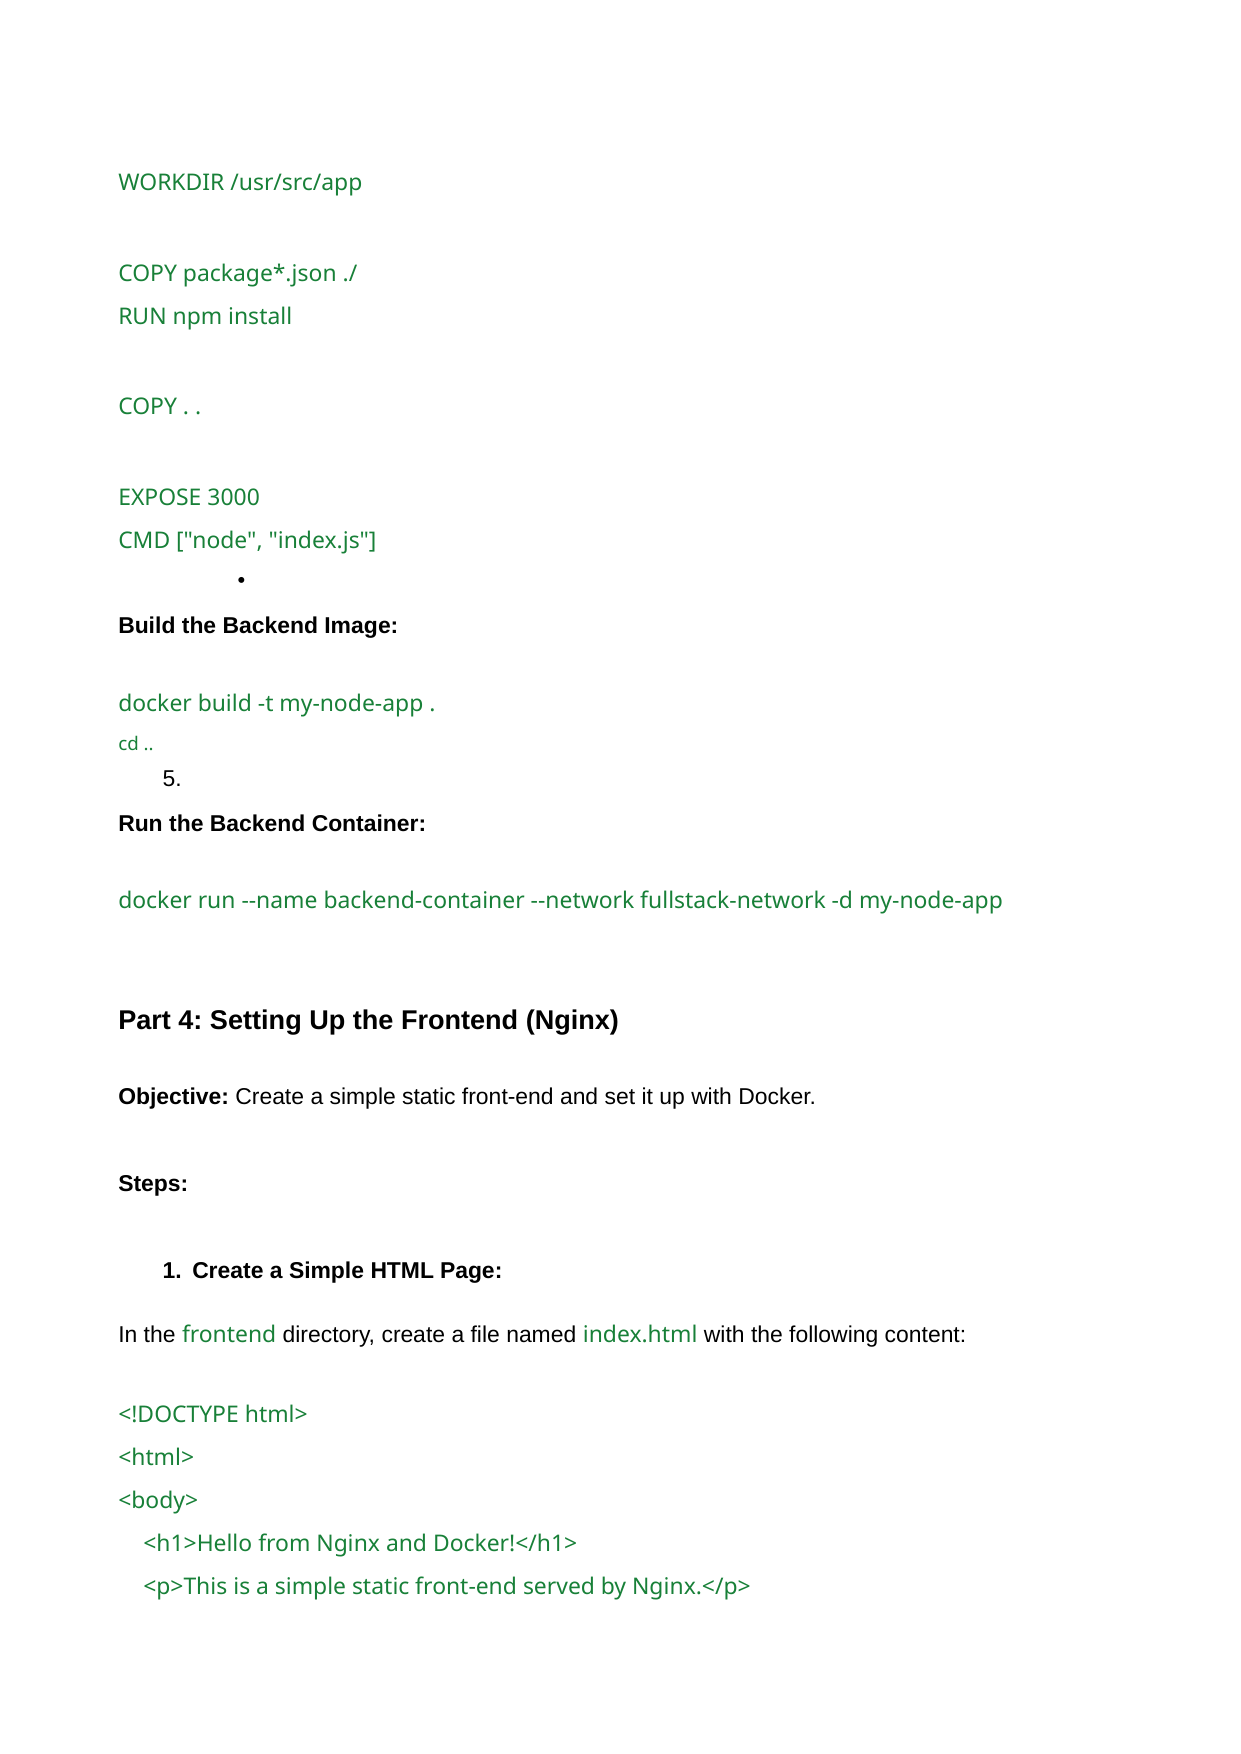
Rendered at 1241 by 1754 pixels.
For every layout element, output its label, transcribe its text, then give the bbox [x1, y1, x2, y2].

text <p>This is a simple static front-end served by Nginx.</p> [118, 1570, 1122, 1601]
text <html> [118, 1441, 1122, 1472]
list Create a Simple HTML Page: [162, 1257, 1122, 1283]
text RUN npm install [118, 299, 1122, 331]
text Build the Backend Image: docker build -t my-node-app . [118, 612, 1122, 718]
subtitle Part 4: Setting Up the Frontend (Nginx) [118, 1004, 1122, 1036]
text COPY . . [118, 390, 1122, 422]
text <body> [118, 1484, 1122, 1515]
text COPY package*.json ./ [118, 256, 1122, 288]
text In the frontend directory, create a file named index.html with the following content: <!DOCTYPE html> [118, 1318, 1122, 1429]
text WORKDIR /usr/src/app [118, 166, 1122, 197]
text <h1>Hello from Nginx and Docker!</h1> [118, 1527, 1122, 1558]
text Run the Backend Container: docker run --name backend-container --network fullstack-network -d my-node-app [118, 810, 1122, 916]
text Objective: Create a simple static front-end and set it up with Docker. [118, 1081, 1122, 1109]
text cd .. [118, 730, 1122, 755]
text EXPOSE 3000 [118, 481, 1122, 512]
text CMD ["node", "index.js"] [118, 524, 1122, 555]
text Steps: [118, 1170, 1122, 1197]
